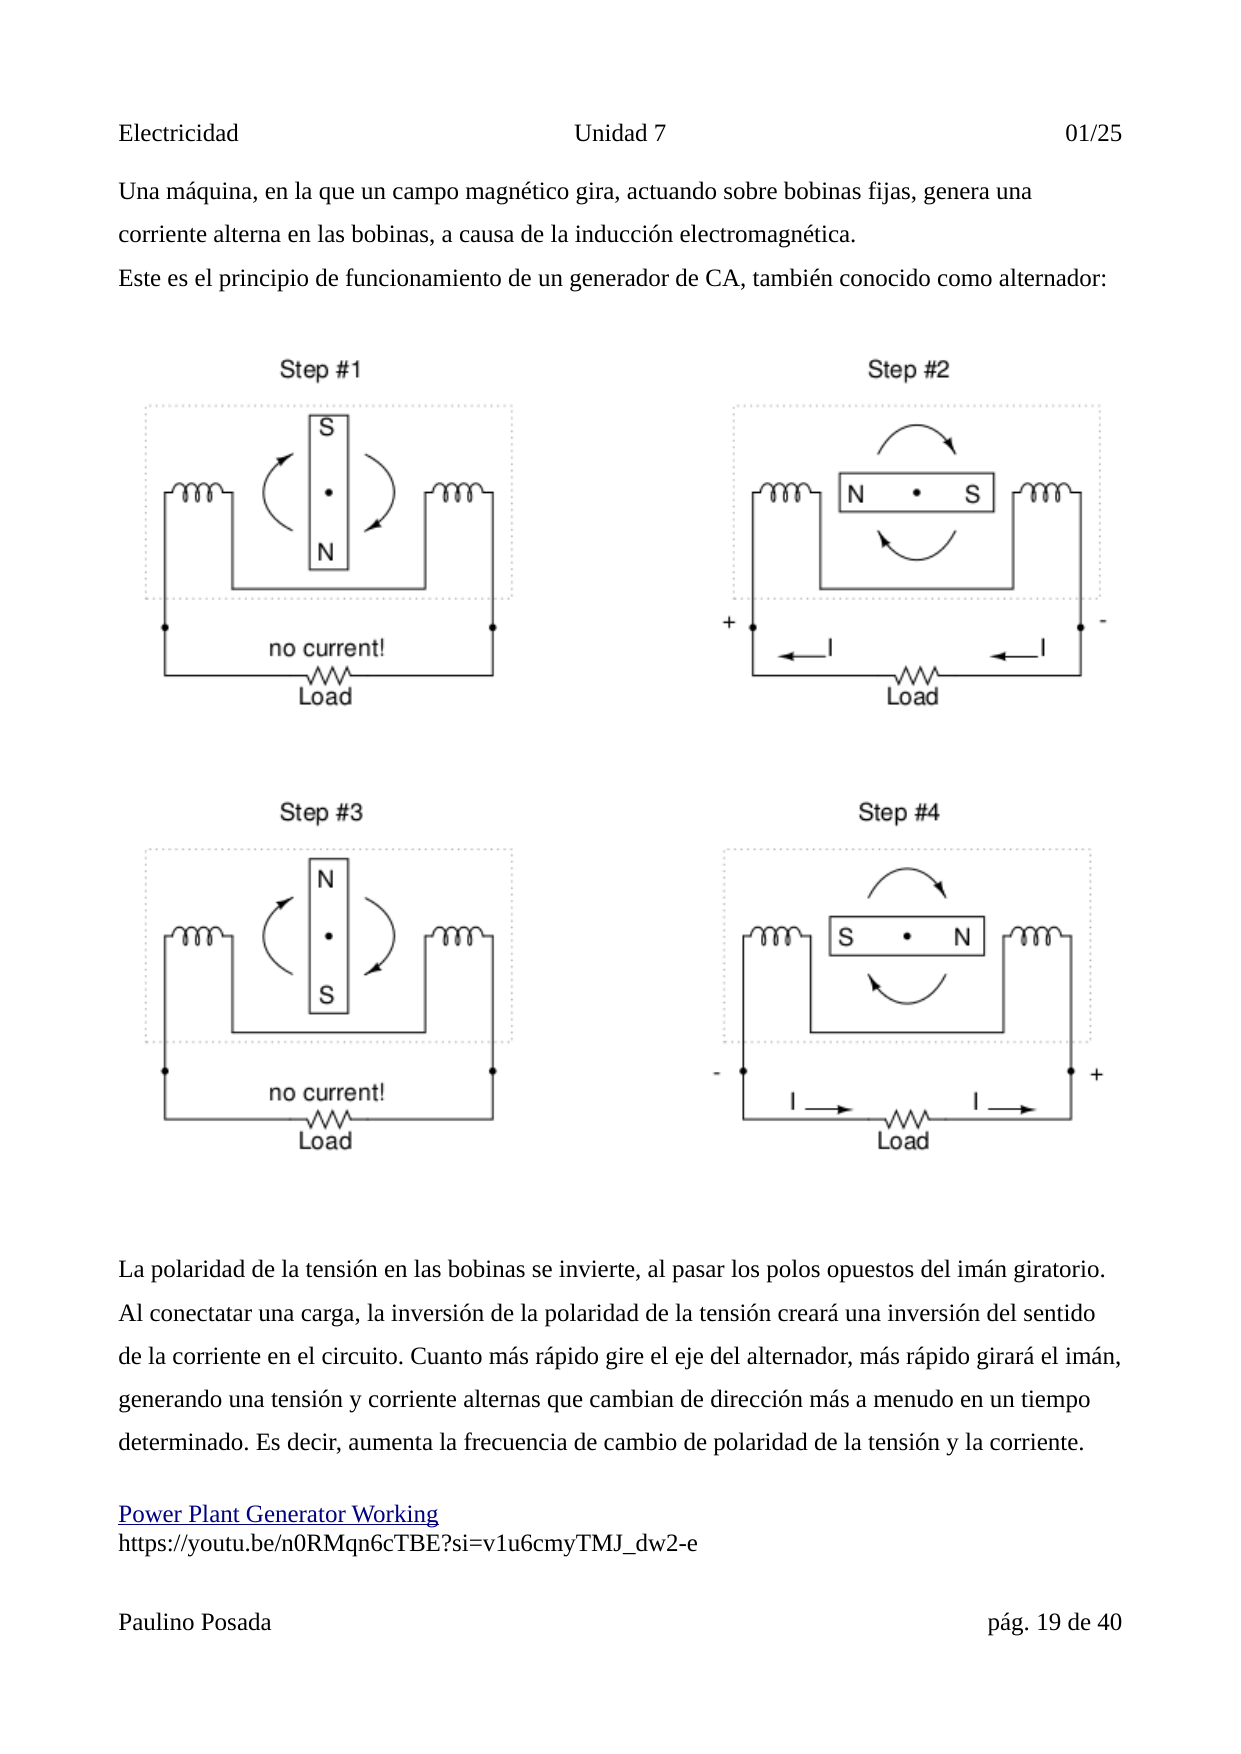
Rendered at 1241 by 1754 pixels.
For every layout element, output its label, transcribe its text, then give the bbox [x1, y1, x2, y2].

text https://youtu.be/n0RMqn6cTBE?si=v1u6cmyTMJ_dw2-e [118, 1528, 1122, 1556]
text Una máquina, en la que un campo magnético gira, actuando sobre bobinas fijas, genera una corriente alterna en las bobinas, a causa de la inducción electromagnética. [118, 176, 1122, 248]
text La polaridad de la tensión en las bobinas se invierte, al pasar los polos opuestos del imán giratorio. [118, 1254, 1122, 1283]
text Al conectatar una carga, la inversión de la polaridad de la tensión creará una inversión del sentido de la corriente en el circuito. Cuanto más rápido gire el eje del alternador, más rápido girará el imán, generando una tensión y corriente alternas que cambian de dirección más a menudo en un tiempo determinado. Es decir, aumenta la frecuencia de cambio de polaridad de la tensión y la corriente. [118, 1298, 1122, 1456]
text Power Plant Generator Working [118, 1499, 1122, 1528]
text Este es el principio de funcionamiento de un generador de CA, también conocido como alternador: [118, 263, 1122, 291]
picture [125, 348, 1115, 1168]
